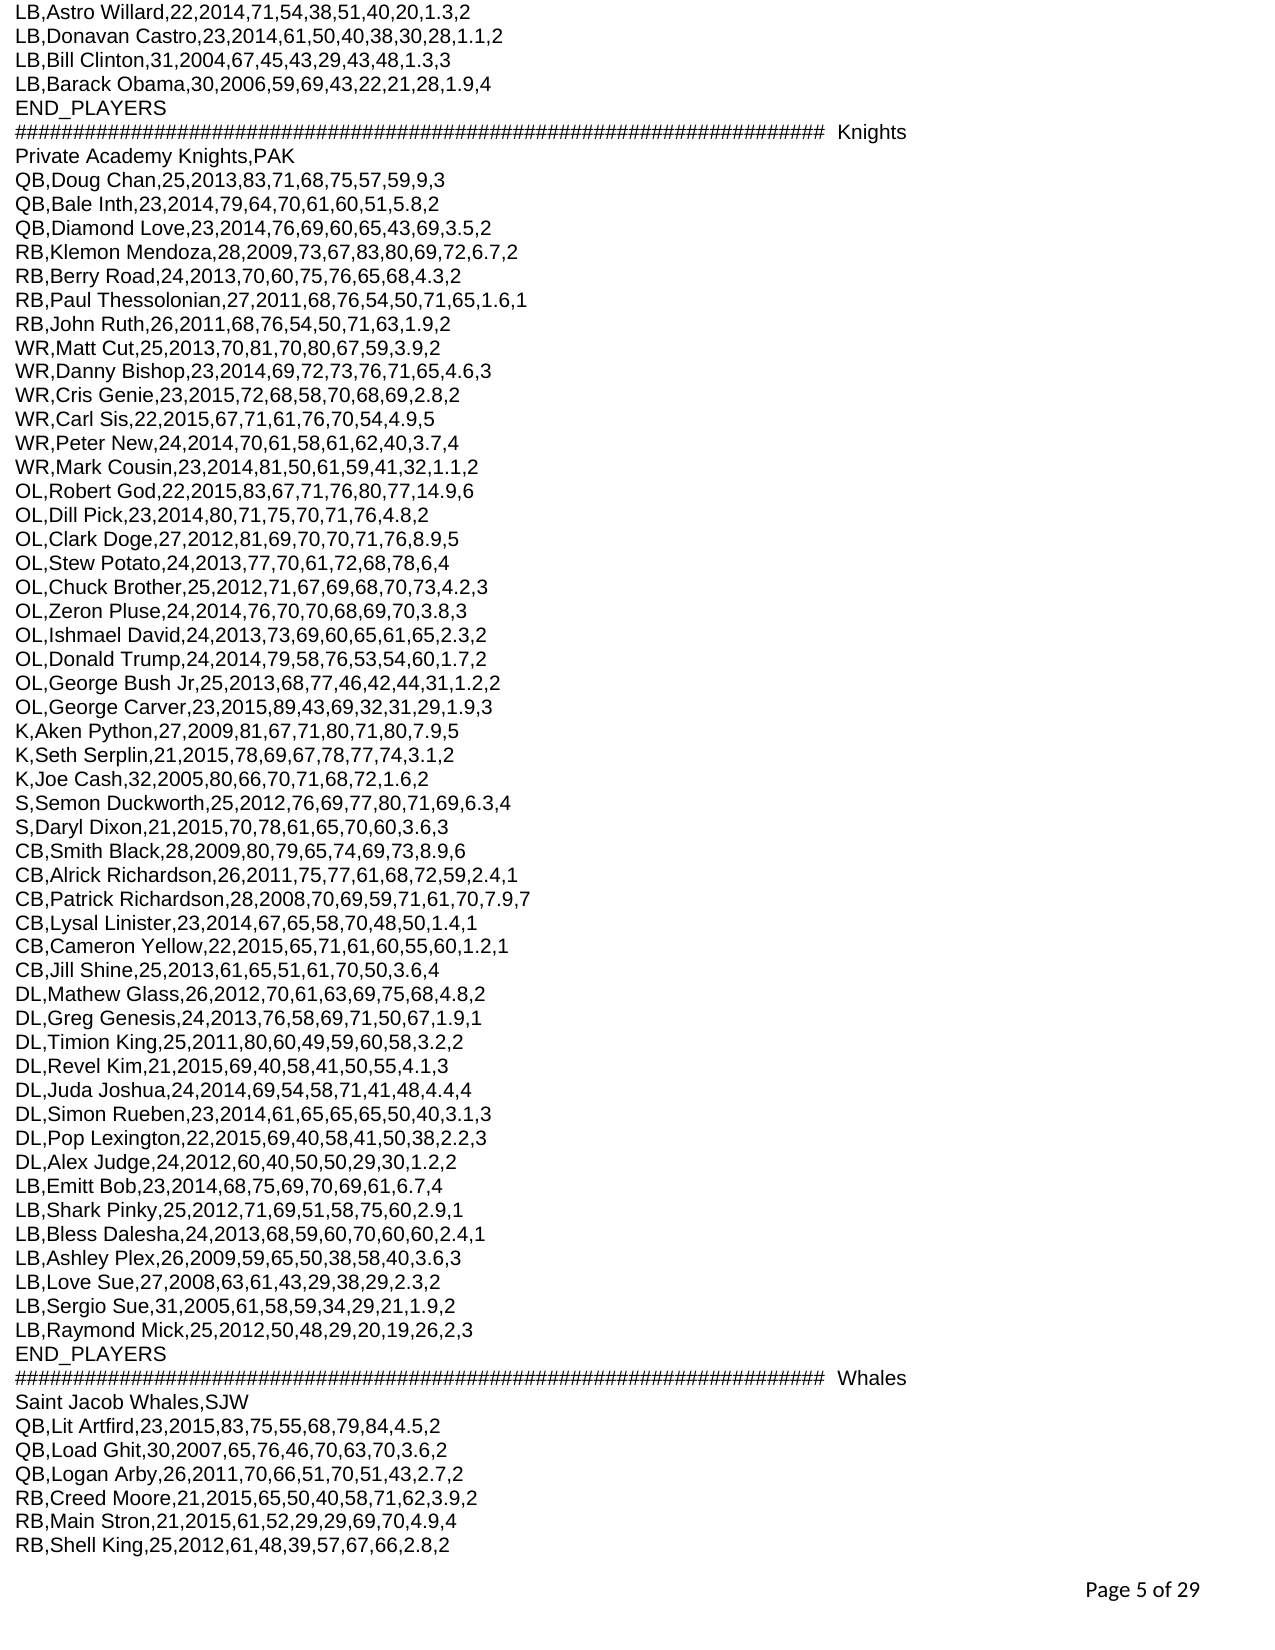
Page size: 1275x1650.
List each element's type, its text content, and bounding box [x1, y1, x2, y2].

text LB,Donavan Castro,23,2014,61,50,40,38,30,28,1.1,2 [15, 24, 1200, 48]
text LB,Sergio Sue,31,2005,61,58,59,34,29,21,1.9,2 [15, 1294, 1200, 1318]
text K,Seth Serplin,21,2015,78,69,67,78,77,74,3.1,2 [15, 743, 1200, 767]
text Saint Jacob Whales,SJW [15, 1389, 1200, 1413]
text RB,Main Stron,21,2015,61,52,29,29,69,70,4.9,4 [15, 1509, 1200, 1533]
text OL,Ishmael David,24,2013,73,69,60,65,61,65,2.3,2 [15, 623, 1200, 647]
text QB,Logan Arby,26,2011,70,66,51,70,51,43,2.7,2 [15, 1461, 1200, 1485]
text CB,Alrick Richardson,26,2011,75,77,61,68,72,59,2.4,1 [15, 862, 1200, 886]
text RB,Creed Moore,21,2015,65,50,40,58,71,62,3.9,2 [15, 1485, 1200, 1509]
text LB,Ashley Plex,26,2009,59,65,50,38,58,40,3.6,3 [15, 1246, 1200, 1270]
text LB,Barack Obama,30,2006,59,69,43,22,21,28,1.9,4 [15, 72, 1200, 96]
text QB,Diamond Love,23,2014,76,69,60,65,43,69,3.5,2 [15, 216, 1200, 239]
text LB,Shark Pinky,25,2012,71,69,51,58,75,60,2.9,1 [15, 1198, 1200, 1222]
text WR,Matt Cut,25,2013,70,81,70,80,67,59,3.9,2 [15, 335, 1200, 359]
text OL,Donald Trump,24,2014,79,58,76,53,54,60,1.7,2 [15, 647, 1200, 671]
text WR,Mark Cousin,23,2014,81,50,61,59,41,32,1.1,2 [15, 455, 1200, 479]
text DL,Timion King,25,2011,80,60,49,59,60,58,3.2,2 [15, 1030, 1200, 1054]
text END_PLAYERS [15, 1342, 1200, 1366]
text OL,Dill Pick,23,2014,80,71,75,70,71,76,4.8,2 [15, 503, 1200, 527]
text RB,Berry Road,24,2013,70,60,75,76,65,68,4.3,2 [15, 263, 1200, 287]
text DL,Greg Genesis,24,2013,76,58,69,71,50,67,1.9,1 [15, 1006, 1200, 1030]
text WR,Peter New,24,2014,70,61,58,61,62,40,3.7,4 [15, 431, 1200, 455]
text K,Joe Cash,32,2005,80,66,70,71,68,72,1.6,2 [15, 767, 1200, 791]
text RB,Shell King,25,2012,61,48,39,57,67,66,2.8,2 [15, 1533, 1200, 1557]
text DL,Alex Judge,24,2012,60,40,50,50,29,30,1.2,2 [15, 1150, 1200, 1174]
text OL,Clark Doge,27,2012,81,69,70,70,71,76,8.9,5 [15, 527, 1200, 551]
text LB,Raymond Mick,25,2012,50,48,29,20,19,26,2,3 [15, 1318, 1200, 1342]
text CB,Jill Shine,25,2013,61,65,51,61,70,50,3.6,4 [15, 958, 1200, 982]
text DL,Mathew Glass,26,2012,70,61,63,69,75,68,4.8,2 [15, 982, 1200, 1006]
text DL,Pop Lexington,22,2015,69,40,58,41,50,38,2.2,3 [15, 1126, 1200, 1150]
text CB,Lysal Linister,23,2014,67,65,58,70,48,50,1.4,1 [15, 910, 1200, 934]
text DL,Juda Joshua,24,2014,69,54,58,71,41,48,4.4,4 [15, 1078, 1200, 1102]
text CB,Cameron Yellow,22,2015,65,71,61,60,55,60,1.2,1 [15, 934, 1200, 958]
text ###################################################################### Whales [15, 1366, 1200, 1389]
text WR,Carl Sis,22,2015,67,71,61,76,70,54,4.9,5 [15, 407, 1200, 431]
text QB,Bale Inth,23,2014,79,64,70,61,60,51,5.8,2 [15, 192, 1200, 216]
text QB,Lit Artfird,23,2015,83,75,55,68,79,84,4.5,2 [15, 1413, 1200, 1437]
text WR,Cris Genie,23,2015,72,68,58,70,68,69,2.8,2 [15, 383, 1200, 407]
text WR,Danny Bishop,23,2014,69,72,73,76,71,65,4.6,3 [15, 359, 1200, 383]
text OL,Chuck Brother,25,2012,71,67,69,68,70,73,4.2,3 [15, 575, 1200, 599]
text LB,Love Sue,27,2008,63,61,43,29,38,29,2.3,2 [15, 1270, 1200, 1294]
text DL,Revel Kim,21,2015,69,40,58,41,50,55,4.1,3 [15, 1054, 1200, 1078]
text LB,Bill Clinton,31,2004,67,45,43,29,43,48,1.3,3 [15, 48, 1200, 72]
text K,Aken Python,27,2009,81,67,71,80,71,80,7.9,5 [15, 719, 1200, 743]
text S,Daryl Dixon,21,2015,70,78,61,65,70,60,3.6,3 [15, 814, 1200, 838]
text LB,Emitt Bob,23,2014,68,75,69,70,69,61,6.7,4 [15, 1174, 1200, 1198]
text OL,Zeron Pluse,24,2014,76,70,70,68,69,70,3.8,3 [15, 599, 1200, 623]
text CB,Patrick Richardson,28,2008,70,69,59,71,61,70,7.9,7 [15, 886, 1200, 910]
text OL,George Carver,23,2015,89,43,69,32,31,29,1.9,3 [15, 695, 1200, 719]
text LB,Bless Dalesha,24,2013,68,59,60,70,60,60,2.4,1 [15, 1222, 1200, 1246]
text QB,Load Ghit,30,2007,65,76,46,70,63,70,3.6,2 [15, 1437, 1200, 1461]
text CB,Smith Black,28,2009,80,79,65,74,69,73,8.9,6 [15, 838, 1200, 862]
text S,Semon Duckworth,25,2012,76,69,77,80,71,69,6.3,4 [15, 791, 1200, 814]
text DL,Simon Rueben,23,2014,61,65,65,65,50,40,3.1,3 [15, 1102, 1200, 1126]
text RB,Paul Thessolonian,27,2011,68,76,54,50,71,65,1.6,1 [15, 287, 1200, 311]
text ###################################################################### Knights [15, 120, 1200, 144]
text RB,John Ruth,26,2011,68,76,54,50,71,63,1.9,2 [15, 311, 1200, 335]
text Private Academy Knights,PAK [15, 144, 1200, 168]
text END_PLAYERS [15, 96, 1200, 120]
text LB,Astro Willard,22,2014,71,54,38,51,40,20,1.3,2 [15, 0, 1200, 24]
text OL,George Bush Jr,25,2013,68,77,46,42,44,31,1.2,2 [15, 671, 1200, 695]
text RB,Klemon Mendoza,28,2009,73,67,83,80,69,72,6.7,2 [15, 239, 1200, 263]
text QB,Doug Chan,25,2013,83,71,68,75,57,59,9,3 [15, 168, 1200, 192]
text OL,Robert God,22,2015,83,67,71,76,80,77,14.9,6 [15, 479, 1200, 503]
text OL,Stew Potato,24,2013,77,70,61,72,68,78,6,4 [15, 551, 1200, 575]
